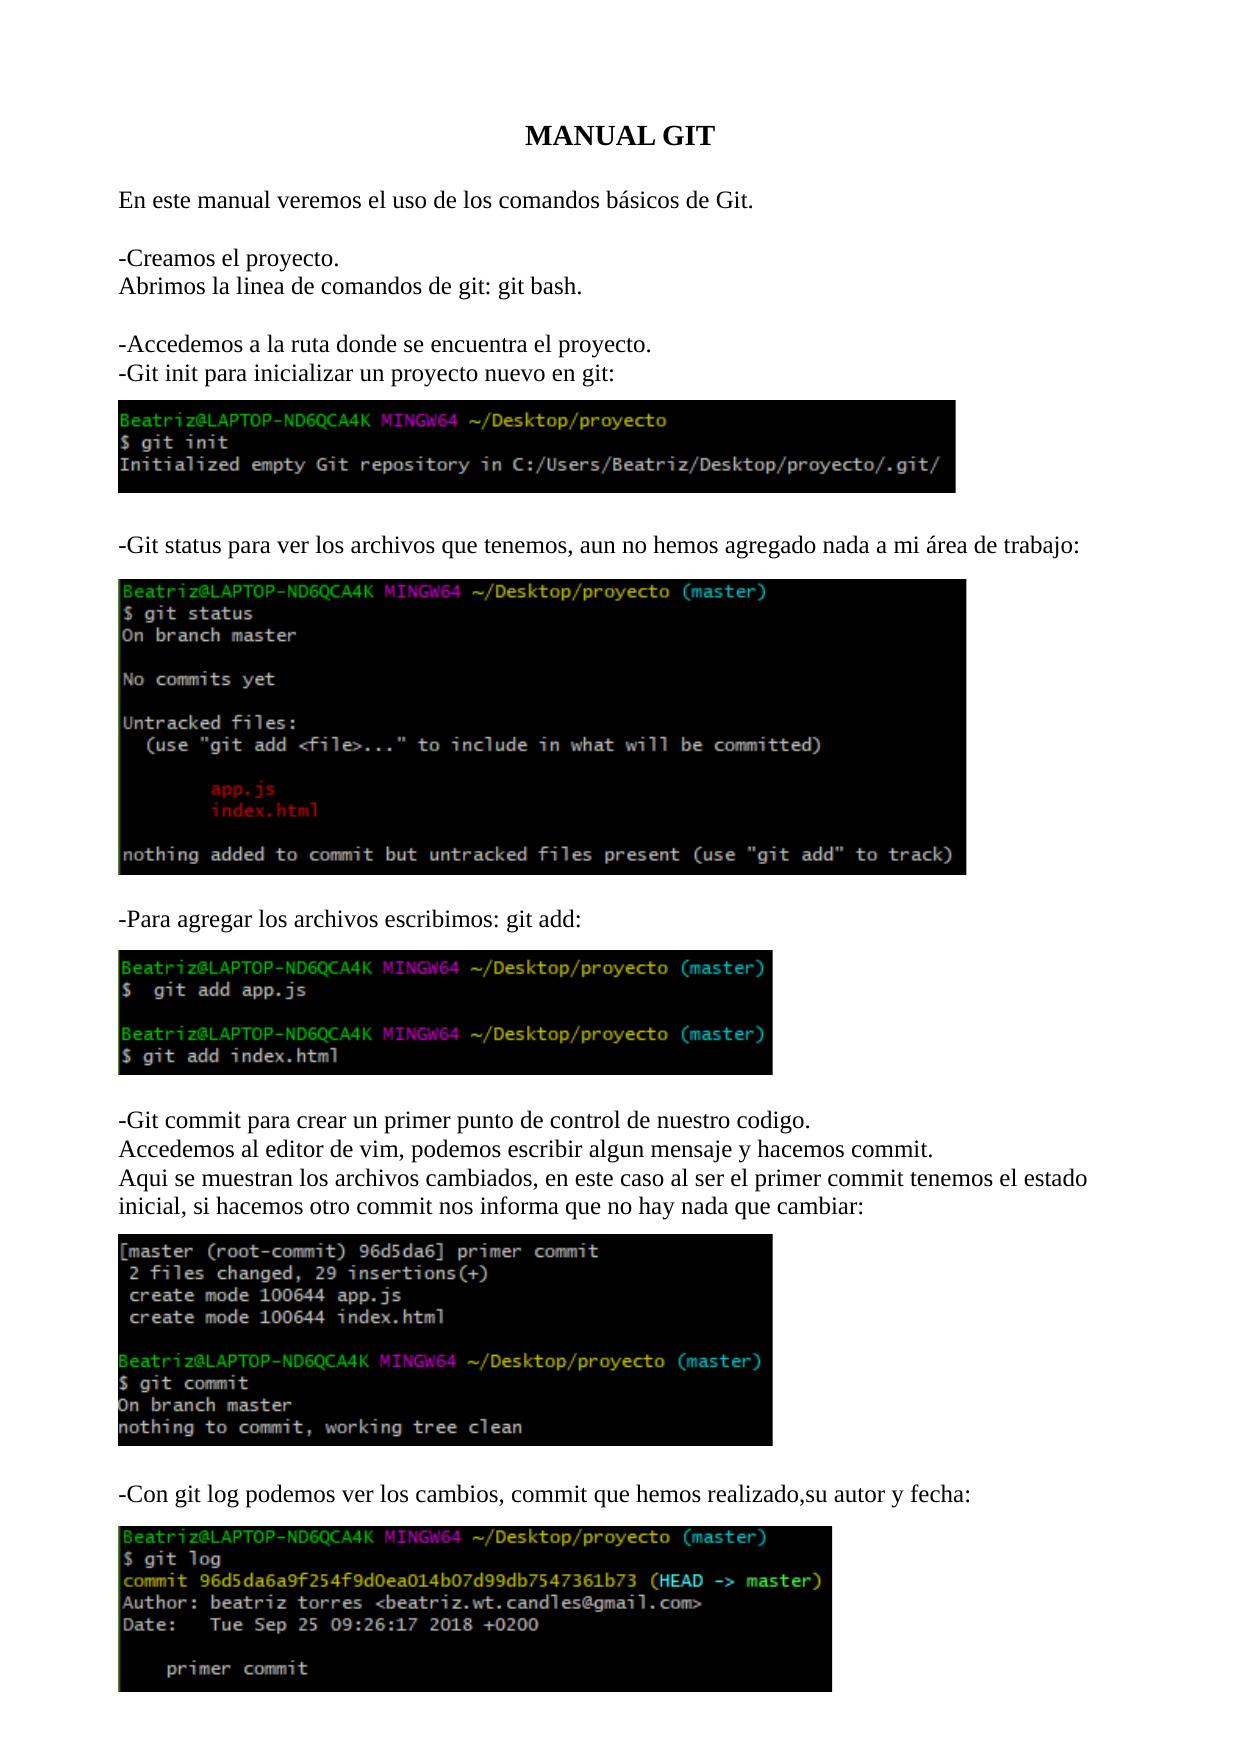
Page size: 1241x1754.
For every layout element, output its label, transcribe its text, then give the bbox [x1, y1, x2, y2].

picture [118, 400, 956, 493]
text En este manual veremos el uso de los comandos básicos de Git. [118, 185, 1122, 214]
picture [118, 1526, 833, 1692]
text -Accedemos a la ruta donde se encuentra el proyecto. [118, 329, 1122, 358]
text -Creamos el proyecto. [118, 243, 1122, 271]
text -Con git log podemos ver los cambios, commit que hemos realizado,su autor y fecha: [118, 1479, 1122, 1508]
text MANUAL GIT [118, 118, 1122, 152]
text -Para agregar los archivos escribimos: git add: [118, 904, 1122, 933]
text Accedemos al editor de vim, podemos escribir algun mensaje y hacemos commit. [118, 1134, 1122, 1163]
picture [118, 950, 773, 1075]
text -Git status para ver los archivos que tenemos, aun no hemos agregado nada a mi área de trabajo: [118, 530, 1122, 559]
picture [118, 1234, 773, 1446]
text -Git commit para crear un primer punto de control de nuestro codigo. [118, 1105, 1122, 1134]
text Aqui se muestran los archivos cambiados, en este caso al ser el primer commit tenemos el estado inicial, si hacemos otro commit nos informa que no hay nada que cambiar: [118, 1163, 1122, 1220]
text Abrimos la linea de comandos de git: git bash. [118, 271, 1122, 300]
text -Git init para inicializar un proyecto nuevo en git: [118, 358, 1122, 386]
picture [118, 579, 967, 875]
